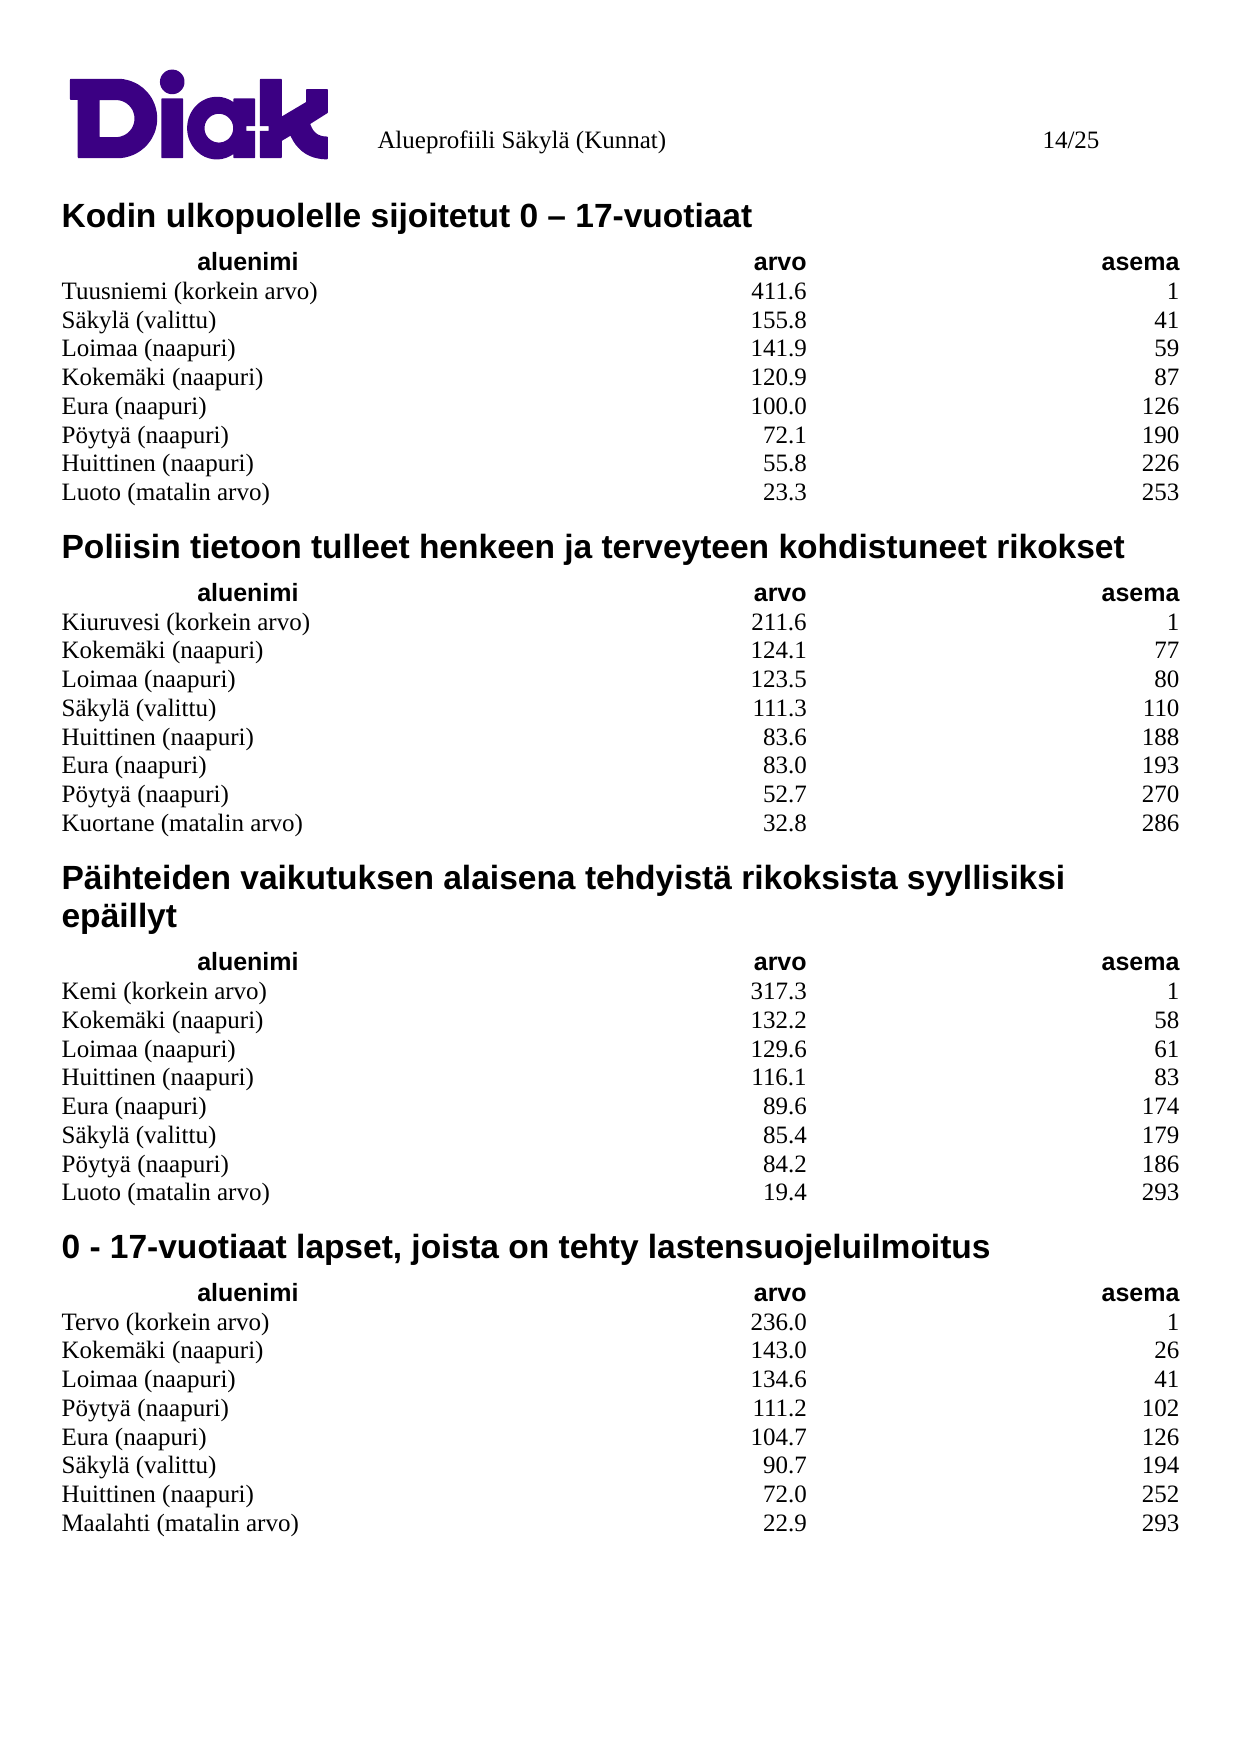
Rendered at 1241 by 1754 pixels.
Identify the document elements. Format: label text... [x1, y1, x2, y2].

table_cell 190 [806, 420, 1179, 448]
table_cell 83.6 [434, 722, 806, 751]
table_cell 126 [806, 391, 1179, 420]
table_cell 126 [806, 1422, 1179, 1451]
table_cell 84.2 [434, 1149, 806, 1177]
table_cell Pöytyä (naapuri) [61, 779, 434, 808]
table_cell Säkylä (valittu) [61, 1451, 434, 1479]
table_cell Loimaa (naapuri) [61, 1034, 434, 1062]
table_cell 41 [806, 1364, 1179, 1393]
table_cell Loimaa (naapuri) [61, 664, 434, 693]
table_cell 110 [806, 693, 1179, 722]
table_header arvo [434, 247, 806, 276]
table_cell 52.7 [434, 779, 806, 808]
table_cell 41 [806, 305, 1179, 333]
table_header aluenimi [61, 247, 434, 276]
table_cell 72.0 [434, 1479, 806, 1508]
table_cell 132.2 [434, 1005, 806, 1034]
table_cell 111.3 [434, 693, 806, 722]
table_cell Säkylä (valittu) [61, 305, 434, 333]
table_cell Kokemäki (naapuri) [61, 1005, 434, 1034]
subtitle Kodin ulkopuolelle sijoitetut 0 – 17-vuotiaat [61, 196, 1179, 235]
table_cell 58 [806, 1005, 1179, 1034]
table_cell 104.7 [434, 1422, 806, 1451]
table_cell 111.2 [434, 1393, 806, 1422]
table_cell 293 [806, 1508, 1179, 1537]
table_cell Kiuruvesi (korkein arvo) [61, 607, 434, 636]
table_cell 19.4 [434, 1178, 806, 1206]
table_cell 124.1 [434, 636, 806, 664]
table_cell Kemi (korkein arvo) [61, 976, 434, 1005]
table_cell 1 [806, 976, 1179, 1005]
table_header asema [806, 1278, 1179, 1307]
table_cell 317.3 [434, 976, 806, 1005]
table_cell 1 [806, 276, 1179, 305]
table_cell 270 [806, 779, 1179, 808]
table_cell 32.8 [434, 808, 806, 837]
table_cell Eura (naapuri) [61, 751, 434, 779]
table_cell 211.6 [434, 607, 806, 636]
table_cell 26 [806, 1336, 1179, 1364]
table_cell 129.6 [434, 1034, 806, 1062]
table_cell 174 [806, 1091, 1179, 1120]
table_header aluenimi [61, 578, 434, 607]
table_cell 194 [806, 1451, 1179, 1479]
table_cell Luoto (matalin arvo) [61, 477, 434, 506]
table_cell Pöytyä (naapuri) [61, 420, 434, 448]
table_cell Kokemäki (naapuri) [61, 362, 434, 391]
table_cell 226 [806, 449, 1179, 477]
table_cell 102 [806, 1393, 1179, 1422]
table_cell Tervo (korkein arvo) [61, 1307, 434, 1336]
table_cell 83 [806, 1063, 1179, 1091]
table_cell 188 [806, 722, 1179, 751]
table_cell 77 [806, 636, 1179, 664]
table_cell 186 [806, 1149, 1179, 1177]
table_cell 252 [806, 1479, 1179, 1508]
subtitle Poliisin tietoon tulleet henkeen ja terveyteen kohdistuneet rikokset [61, 527, 1179, 566]
table_cell 23.3 [434, 477, 806, 506]
table_cell Säkylä (valittu) [61, 1120, 434, 1149]
table_cell Eura (naapuri) [61, 391, 434, 420]
table_cell 179 [806, 1120, 1179, 1149]
table_cell 143.0 [434, 1336, 806, 1364]
table_cell 193 [806, 751, 1179, 779]
table_cell 120.9 [434, 362, 806, 391]
table_cell 72.1 [434, 420, 806, 448]
table_header arvo [434, 578, 806, 607]
table_header aluenimi [61, 1278, 434, 1307]
table_cell 59 [806, 334, 1179, 362]
table_cell Kokemäki (naapuri) [61, 636, 434, 664]
table_cell 100.0 [434, 391, 806, 420]
table_header asema [806, 578, 1179, 607]
table_cell Kokemäki (naapuri) [61, 1336, 434, 1364]
table_cell 141.9 [434, 334, 806, 362]
table_cell 411.6 [434, 276, 806, 305]
table_cell 22.9 [434, 1508, 806, 1537]
table_cell 253 [806, 477, 1179, 506]
subtitle Päihteiden vaikutuksen alaisena tehdyistä rikoksista syyllisiksi epäillyt [61, 858, 1179, 935]
table_cell Pöytyä (naapuri) [61, 1149, 434, 1177]
table_cell Pöytyä (naapuri) [61, 1393, 434, 1422]
subtitle 0 - 17-vuotiaat lapset, joista on tehty lastensuojeluilmoitus [61, 1227, 1179, 1266]
table_header arvo [434, 948, 806, 976]
table_header aluenimi [61, 948, 434, 976]
table_cell 1 [806, 1307, 1179, 1336]
table_cell 293 [806, 1178, 1179, 1206]
table_cell 83.0 [434, 751, 806, 779]
table_cell Loimaa (naapuri) [61, 334, 434, 362]
table_cell 80 [806, 664, 1179, 693]
table_cell 85.4 [434, 1120, 806, 1149]
table_cell Luoto (matalin arvo) [61, 1178, 434, 1206]
table_cell Loimaa (naapuri) [61, 1364, 434, 1393]
table_cell 116.1 [434, 1063, 806, 1091]
table_cell Kuortane (matalin arvo) [61, 808, 434, 837]
table_cell Huittinen (naapuri) [61, 449, 434, 477]
table_cell 1 [806, 607, 1179, 636]
table_cell 155.8 [434, 305, 806, 333]
table_cell 61 [806, 1034, 1179, 1062]
table_cell 286 [806, 808, 1179, 837]
table_cell Tuusniemi (korkein arvo) [61, 276, 434, 305]
table_header asema [806, 948, 1179, 976]
table_cell 90.7 [434, 1451, 806, 1479]
table_header asema [806, 247, 1179, 276]
table_cell 123.5 [434, 664, 806, 693]
table_cell Huittinen (naapuri) [61, 1063, 434, 1091]
table_cell 89.6 [434, 1091, 806, 1120]
table_header arvo [434, 1278, 806, 1307]
table_cell Maalahti (matalin arvo) [61, 1508, 434, 1537]
table_cell Huittinen (naapuri) [61, 722, 434, 751]
table_cell 87 [806, 362, 1179, 391]
table_cell 236.0 [434, 1307, 806, 1336]
table_cell Huittinen (naapuri) [61, 1479, 434, 1508]
table_cell Eura (naapuri) [61, 1091, 434, 1120]
table_cell 55.8 [434, 449, 806, 477]
table_cell 134.6 [434, 1364, 806, 1393]
table_cell Säkylä (valittu) [61, 693, 434, 722]
table_cell Eura (naapuri) [61, 1422, 434, 1451]
